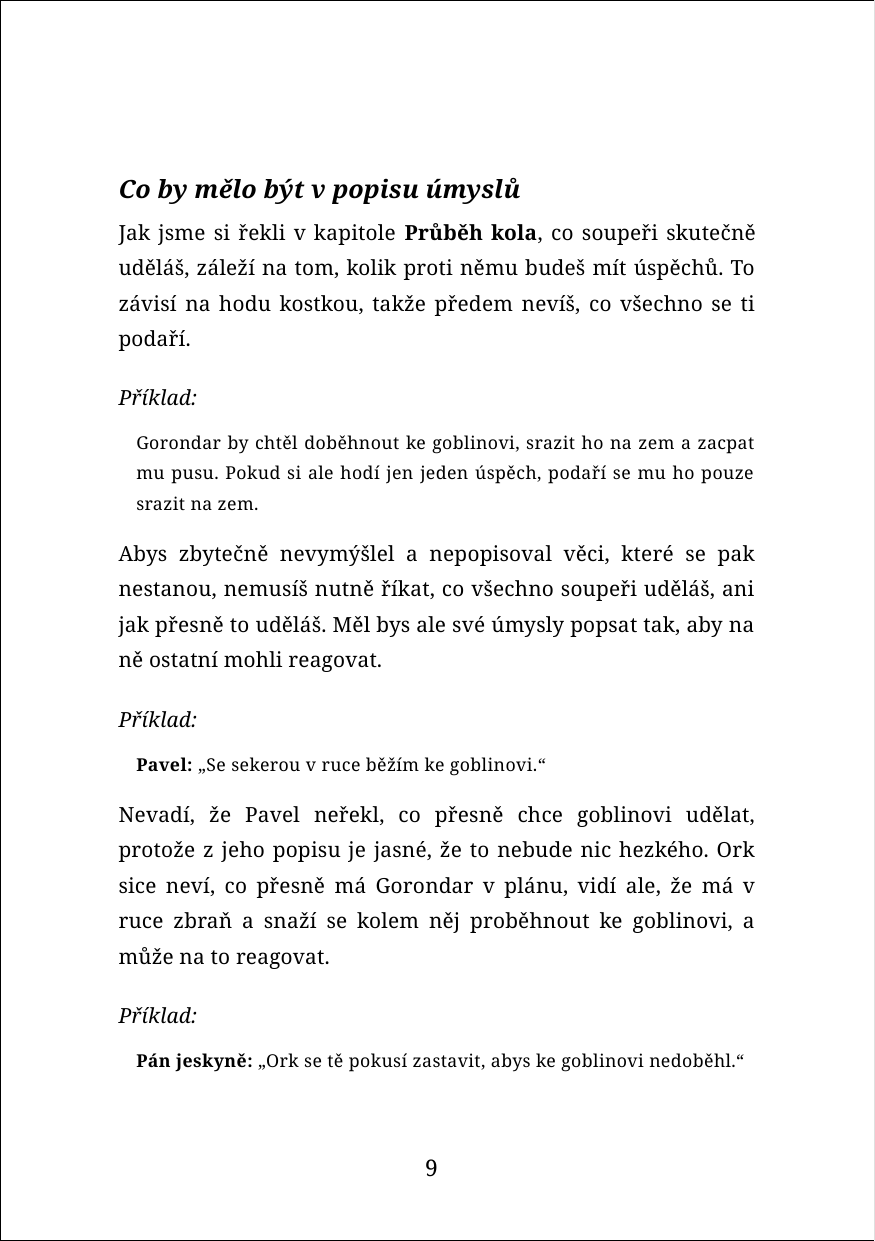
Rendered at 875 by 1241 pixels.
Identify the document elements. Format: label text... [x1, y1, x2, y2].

text Příklad: [118, 1001, 756, 1029]
text Gorondar by chtěl doběhnout ke goblinovi, srazit ho na zem a zacpat mu pusu. Pokud si ale hodí jen jeden úspěch, podaří se mu ho pouze srazit na zem. [136, 431, 756, 515]
text Nevadí, že Pavel neřekl, co přesně chce goblinovi udělat, protože z jeho popisu je jasné, že to nebude nic hezkého. Ork sice neví, co přesně má Gorondar v plánu, vidí ale, že má v ruce zbraň a snaží se kolem něj proběhnout ke goblinovi, a může na to reagovat. [118, 800, 756, 970]
text Jak jsme si řekli v kapitole Průběh kola, co soupeři skutečně uděláš, záleží na tom, kolik proti němu budeš mít úspěchů. To závisí na hodu kostkou, takže předem nevíš, co všechno se ti podaří. [118, 218, 756, 353]
text Abys zbytečně nevymýšlel a nepopisoval věci, které se pak nestanou, nemusíš nutně říkat, co všechno soupeři uděláš, ani jak přesně to uděláš. Měl bys ale své úmysly popsat tak, aby na ně ostatní mohli reagovat. [118, 539, 756, 674]
subtitle Co by mělo být v popisu úmyslů [118, 172, 756, 206]
text Příklad: [118, 705, 756, 733]
text Příklad: [118, 383, 756, 412]
text Pavel: „Se sekerou v ruce běžím ke goblinovi.“ [136, 752, 756, 776]
text Pán jeskyně: „Ork se tě pokusí zastavit, abys ke goblinovi nedoběhl.“ [136, 1048, 756, 1073]
